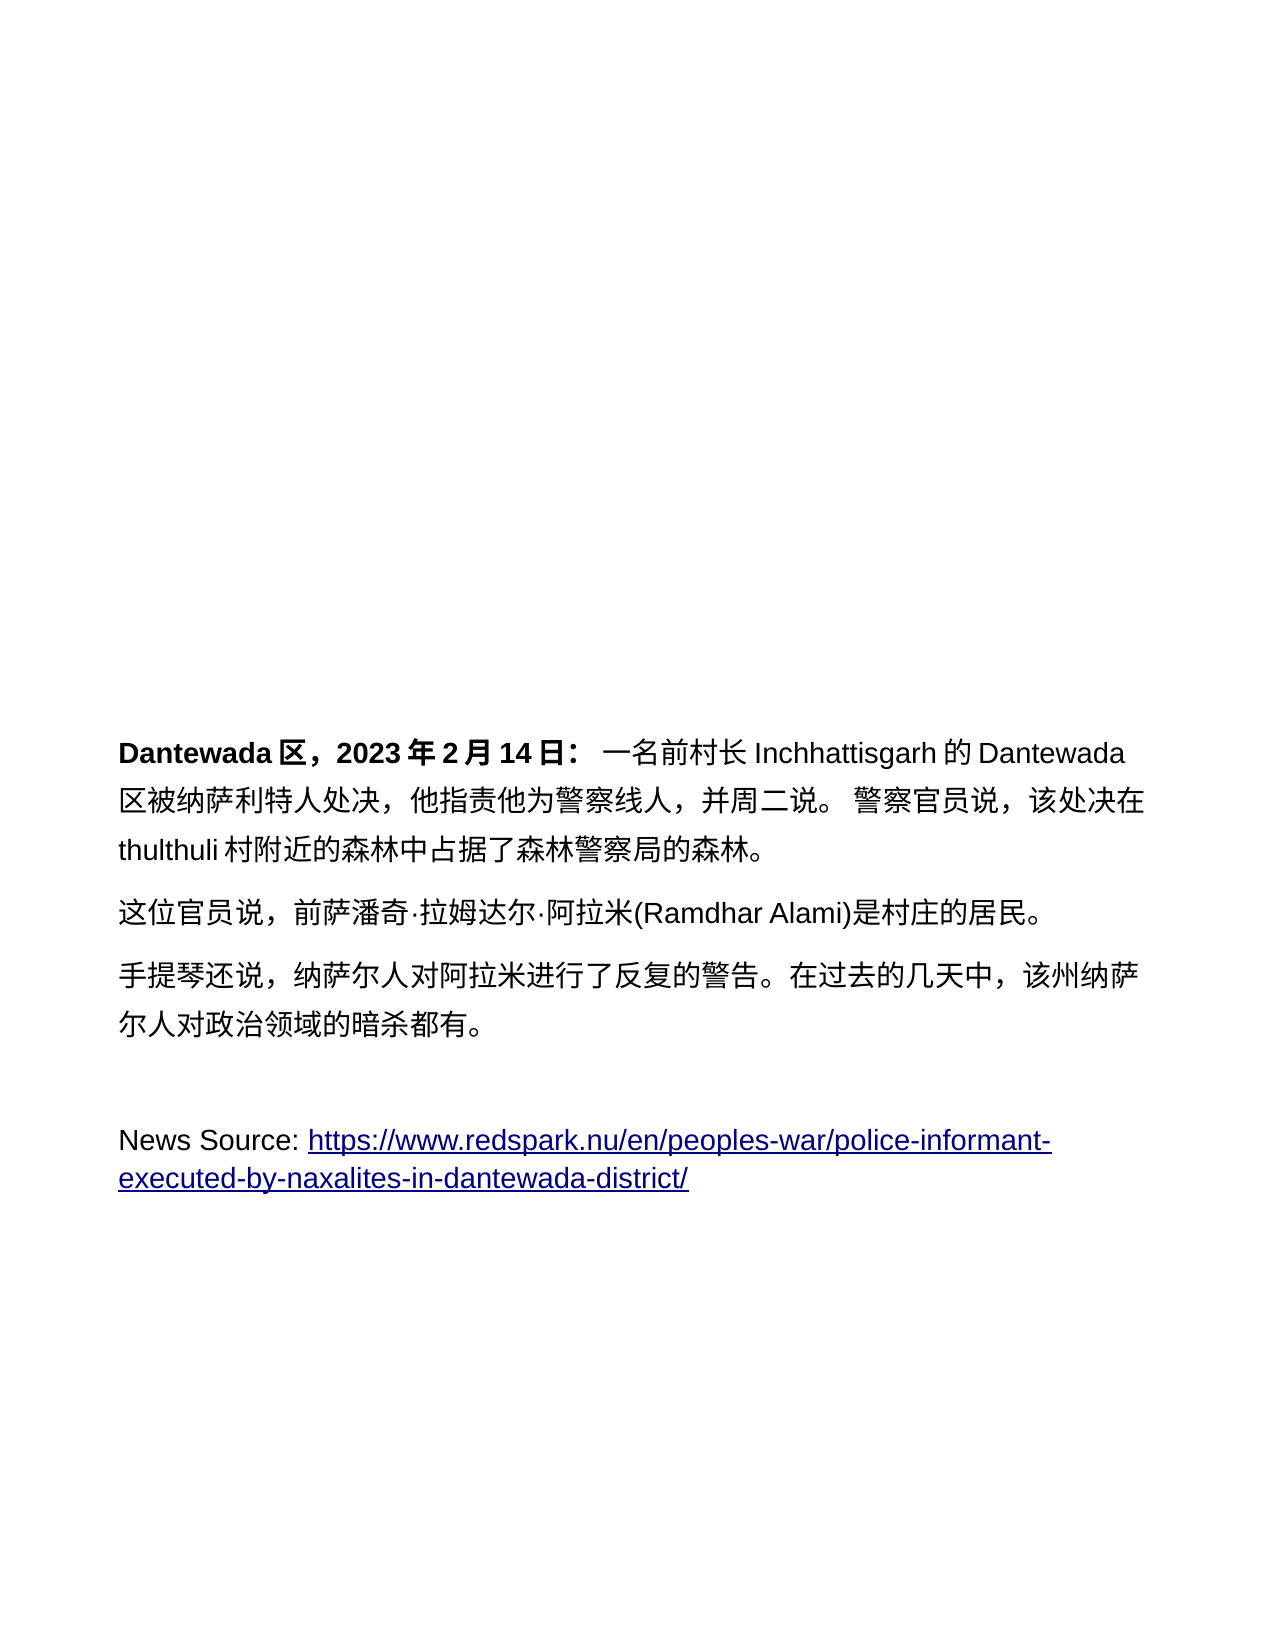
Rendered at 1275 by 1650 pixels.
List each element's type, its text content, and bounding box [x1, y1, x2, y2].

text 手提琴还说，纳萨尔人对阿拉米进行了反复的警告。在过去的几天中，该州纳萨尔人对政治领域的暗杀都有。 [118, 953, 1157, 1044]
text 资料来源：https：//www.outlookindia.com/national/chhattisgarh-naxalites-kill-> 前sarpanch-for-being-being-being-being-police-inforce-news-262091 [177, 1064, 1098, 1093]
text 这位官员说，前萨潘奇·拉姆达尔·阿拉米(Ramdhar Alami)是村庄的居民。 [118, 890, 1157, 932]
text News Source: https://www.redspark.nu/en/peoples-war/police-informant-executed-by-naxalites-in-dantewada-district/ [118, 1123, 1157, 1195]
text Dantewada区，2023年2月14日： 一名前村长Inchhattisgarh的Dantewada区被纳萨利特人处决，他指责他为警察线人，并周二说。 警察官员说，该处决在thulthuli村附近的森林中占据了森林警察局的森林。 [118, 118, 1157, 869]
